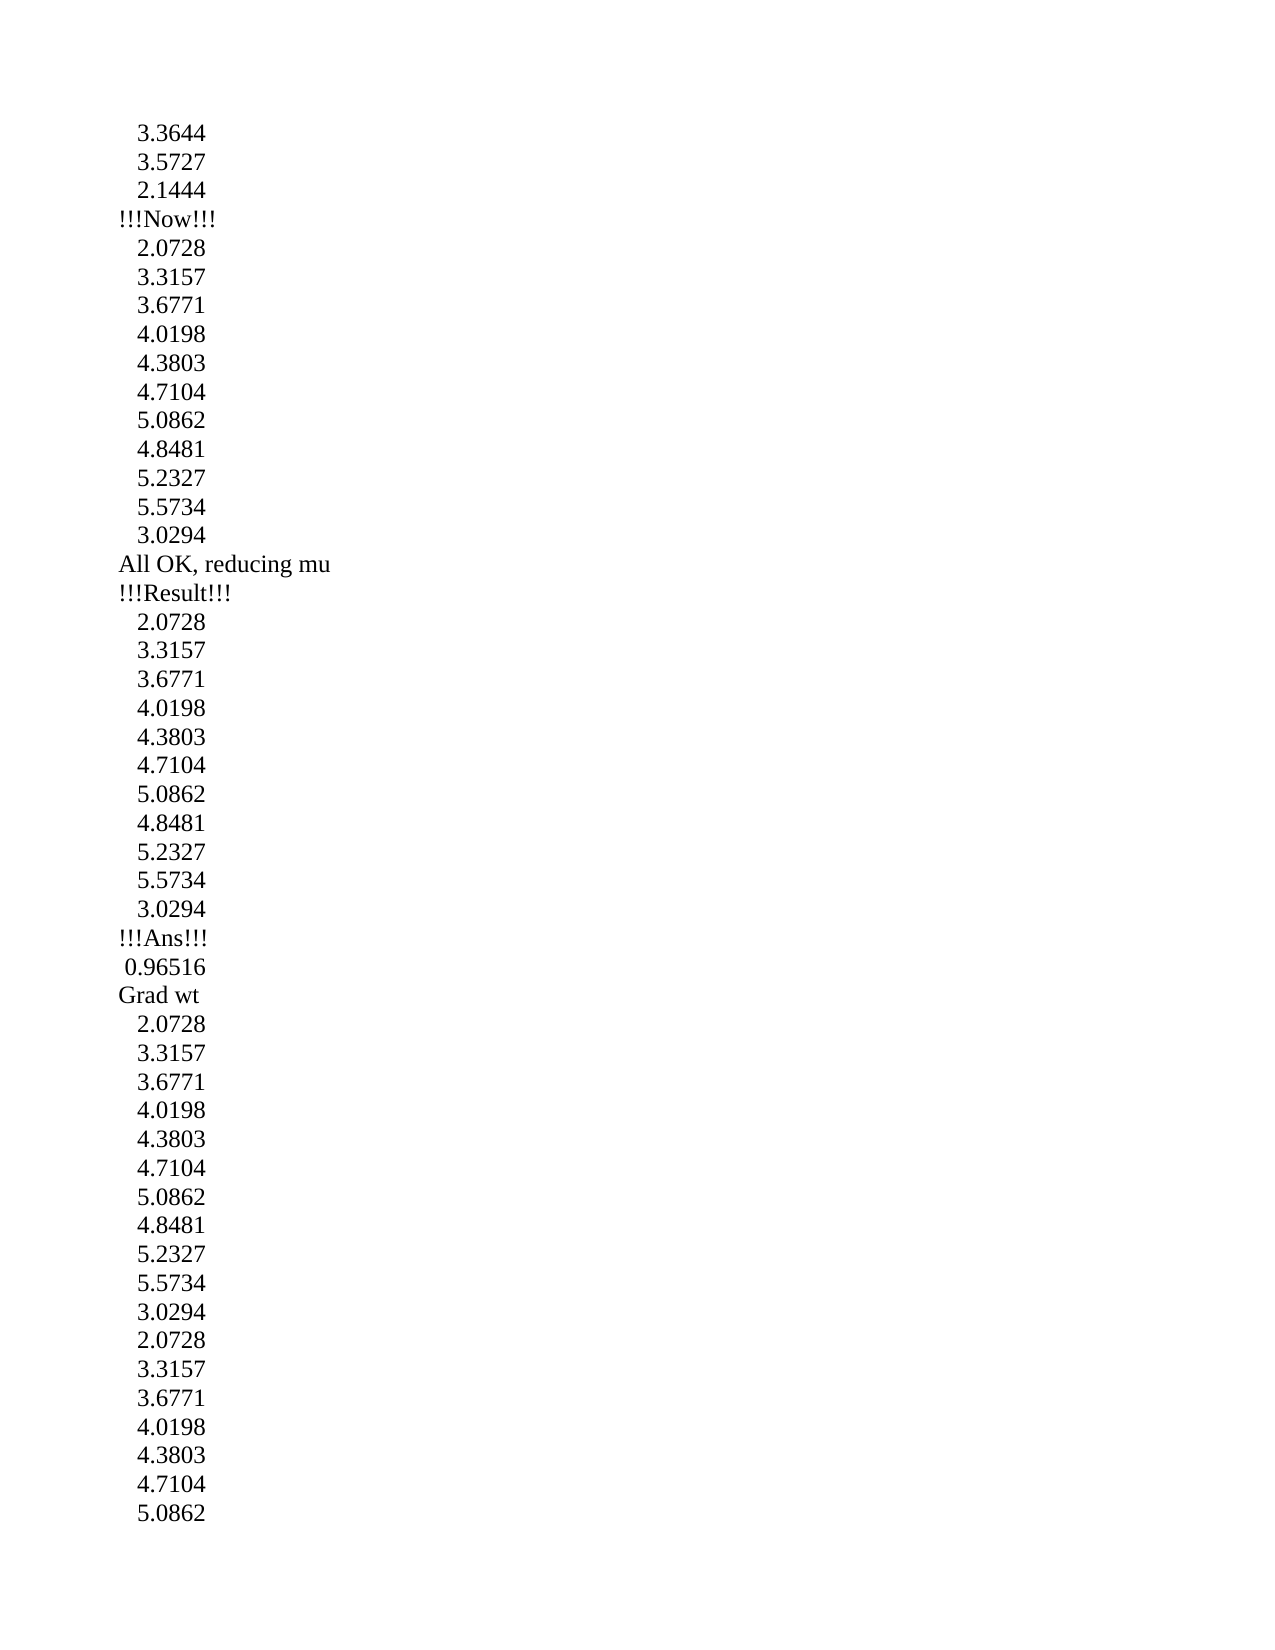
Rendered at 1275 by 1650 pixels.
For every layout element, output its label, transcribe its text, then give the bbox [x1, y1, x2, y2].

text 2.0728 [118, 1009, 1157, 1038]
text 4.0198 [118, 693, 1157, 722]
text 3.6771 [118, 664, 1157, 693]
text 3.3157 [118, 262, 1157, 291]
text 5.2327 [118, 1239, 1157, 1268]
text 5.2327 [118, 463, 1157, 492]
text 3.0294 [118, 521, 1157, 549]
text 4.7104 [118, 1153, 1157, 1182]
text 4.0198 [118, 319, 1157, 348]
text 4.3803 [118, 1124, 1157, 1153]
text 2.0728 [118, 233, 1157, 262]
text 4.3803 [118, 1441, 1157, 1469]
text 0.96516 [118, 952, 1157, 981]
text 4.8481 [118, 1211, 1157, 1239]
text 4.3803 [118, 722, 1157, 751]
text 4.8481 [118, 808, 1157, 837]
text !!!Now!!! [118, 204, 1157, 233]
text 3.6771 [118, 1067, 1157, 1096]
text 3.3157 [118, 636, 1157, 664]
text 3.5727 [118, 147, 1157, 176]
text 2.1444 [118, 176, 1157, 204]
text !!!Result!!! [118, 578, 1157, 607]
text !!!Ans!!! [118, 923, 1157, 952]
text 3.0294 [118, 894, 1157, 923]
text 2.0728 [118, 607, 1157, 636]
text 4.8481 [118, 434, 1157, 463]
text 3.6771 [118, 291, 1157, 319]
text 3.6771 [118, 1383, 1157, 1412]
text 4.0198 [118, 1096, 1157, 1124]
text 4.0198 [118, 1412, 1157, 1441]
text 5.0862 [118, 1182, 1157, 1211]
text 4.7104 [118, 377, 1157, 406]
text 4.7104 [118, 751, 1157, 779]
text 5.0862 [118, 406, 1157, 434]
text 5.0862 [118, 1498, 1157, 1527]
text 5.5734 [118, 866, 1157, 894]
text Grad wt [118, 981, 1157, 1009]
text 5.0862 [118, 779, 1157, 808]
text 3.3157 [118, 1354, 1157, 1383]
text All OK, reducing mu [118, 549, 1157, 578]
text 4.3803 [118, 348, 1157, 377]
text 2.0728 [118, 1326, 1157, 1354]
text 3.0294 [118, 1297, 1157, 1326]
text 3.3644 [118, 118, 1157, 147]
text 5.2327 [118, 837, 1157, 866]
text 3.3157 [118, 1038, 1157, 1067]
text 5.5734 [118, 492, 1157, 521]
text 4.7104 [118, 1469, 1157, 1498]
text 5.5734 [118, 1268, 1157, 1297]
